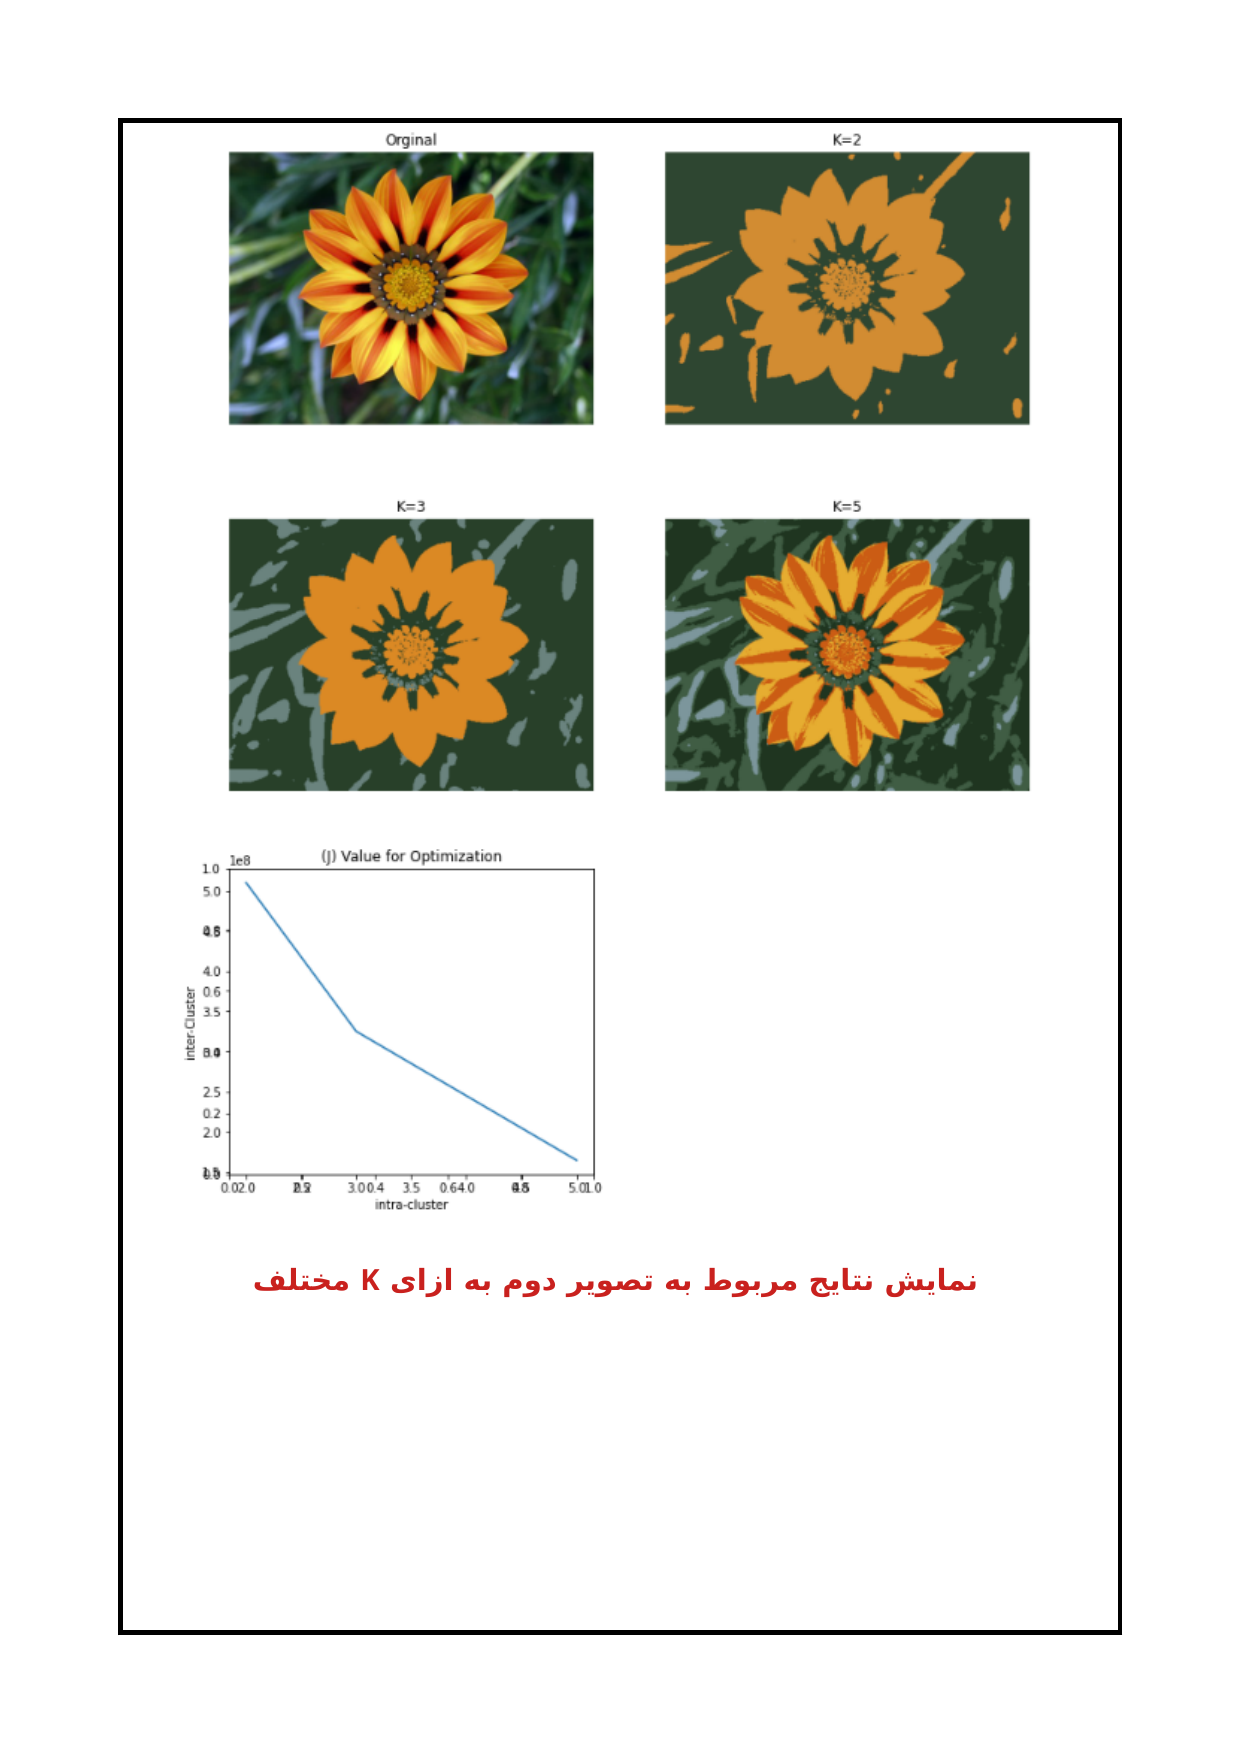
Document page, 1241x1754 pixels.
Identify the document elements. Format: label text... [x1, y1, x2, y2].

picture [168, 126, 1073, 1220]
text نمایش نتایج مربوط به تصویر دوم به ازای K مختلف [163, 1259, 1068, 1299]
